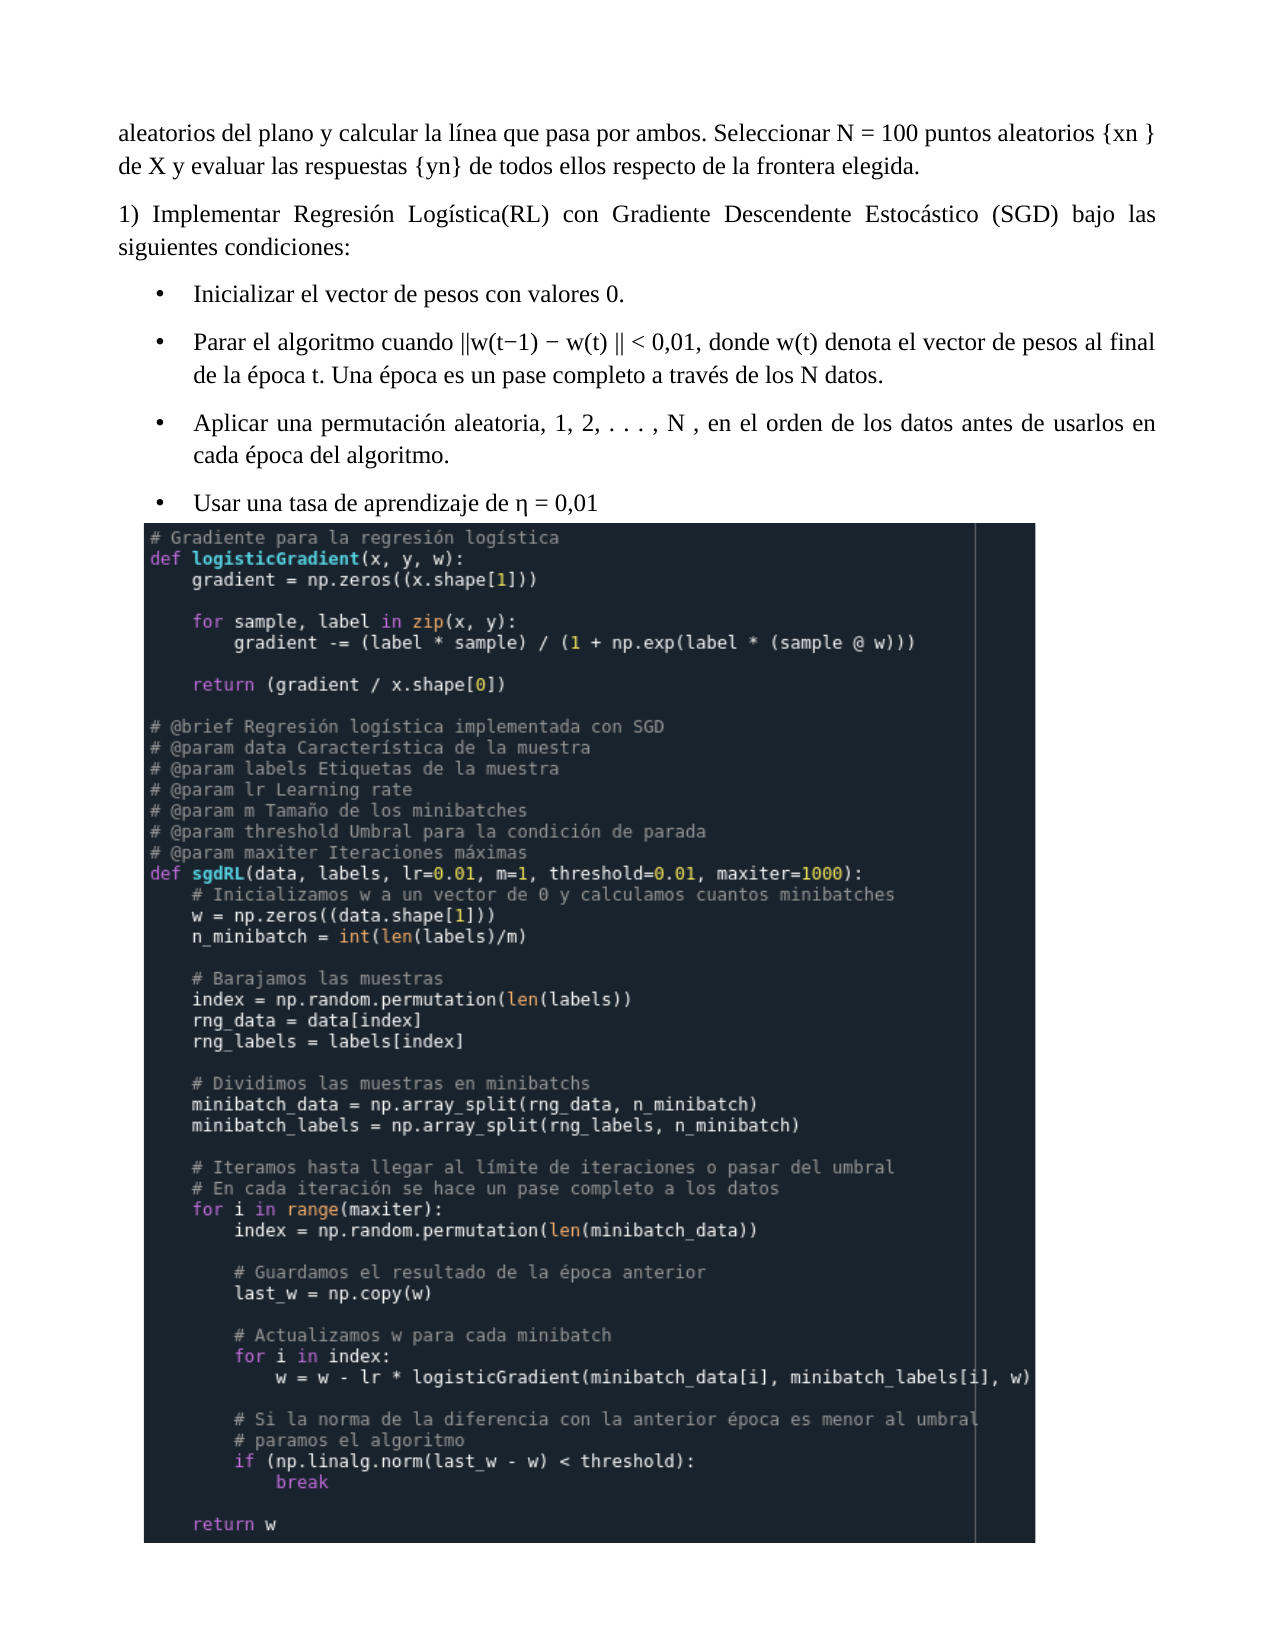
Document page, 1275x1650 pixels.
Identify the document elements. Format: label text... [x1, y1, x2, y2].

list Inicializar el vector de pesos con valores 0. [156, 279, 1157, 308]
text aleatorios del plano y calcular la línea que pasa por ambos. Seleccionar N = 100 puntos aleatorios {xn } de X y evaluar las respuestas {yn} de todos ellos respecto de la frontera elegida. [118, 118, 1157, 180]
list Aplicar una permutación aleatoria, 1, 2, . . . , N , en el orden de los datos antes de usarlos en cada época del algoritmo. [156, 408, 1157, 469]
list Parar el algoritmo cuando ||w(t−1) − w(t) || < 0,01, donde w(t) denota el vector de pesos al final de la época t. Una época es un pase completo a través de los N datos. [156, 327, 1157, 389]
list Usar una tasa de aprendizaje de η = 0,01 [156, 488, 1157, 517]
text 1) Implementar Regresión Logística(RL) con Gradiente Descendente Estocástico (SGD) bajo las siguientes condiciones: [118, 199, 1157, 261]
picture [143, 523, 1036, 1543]
